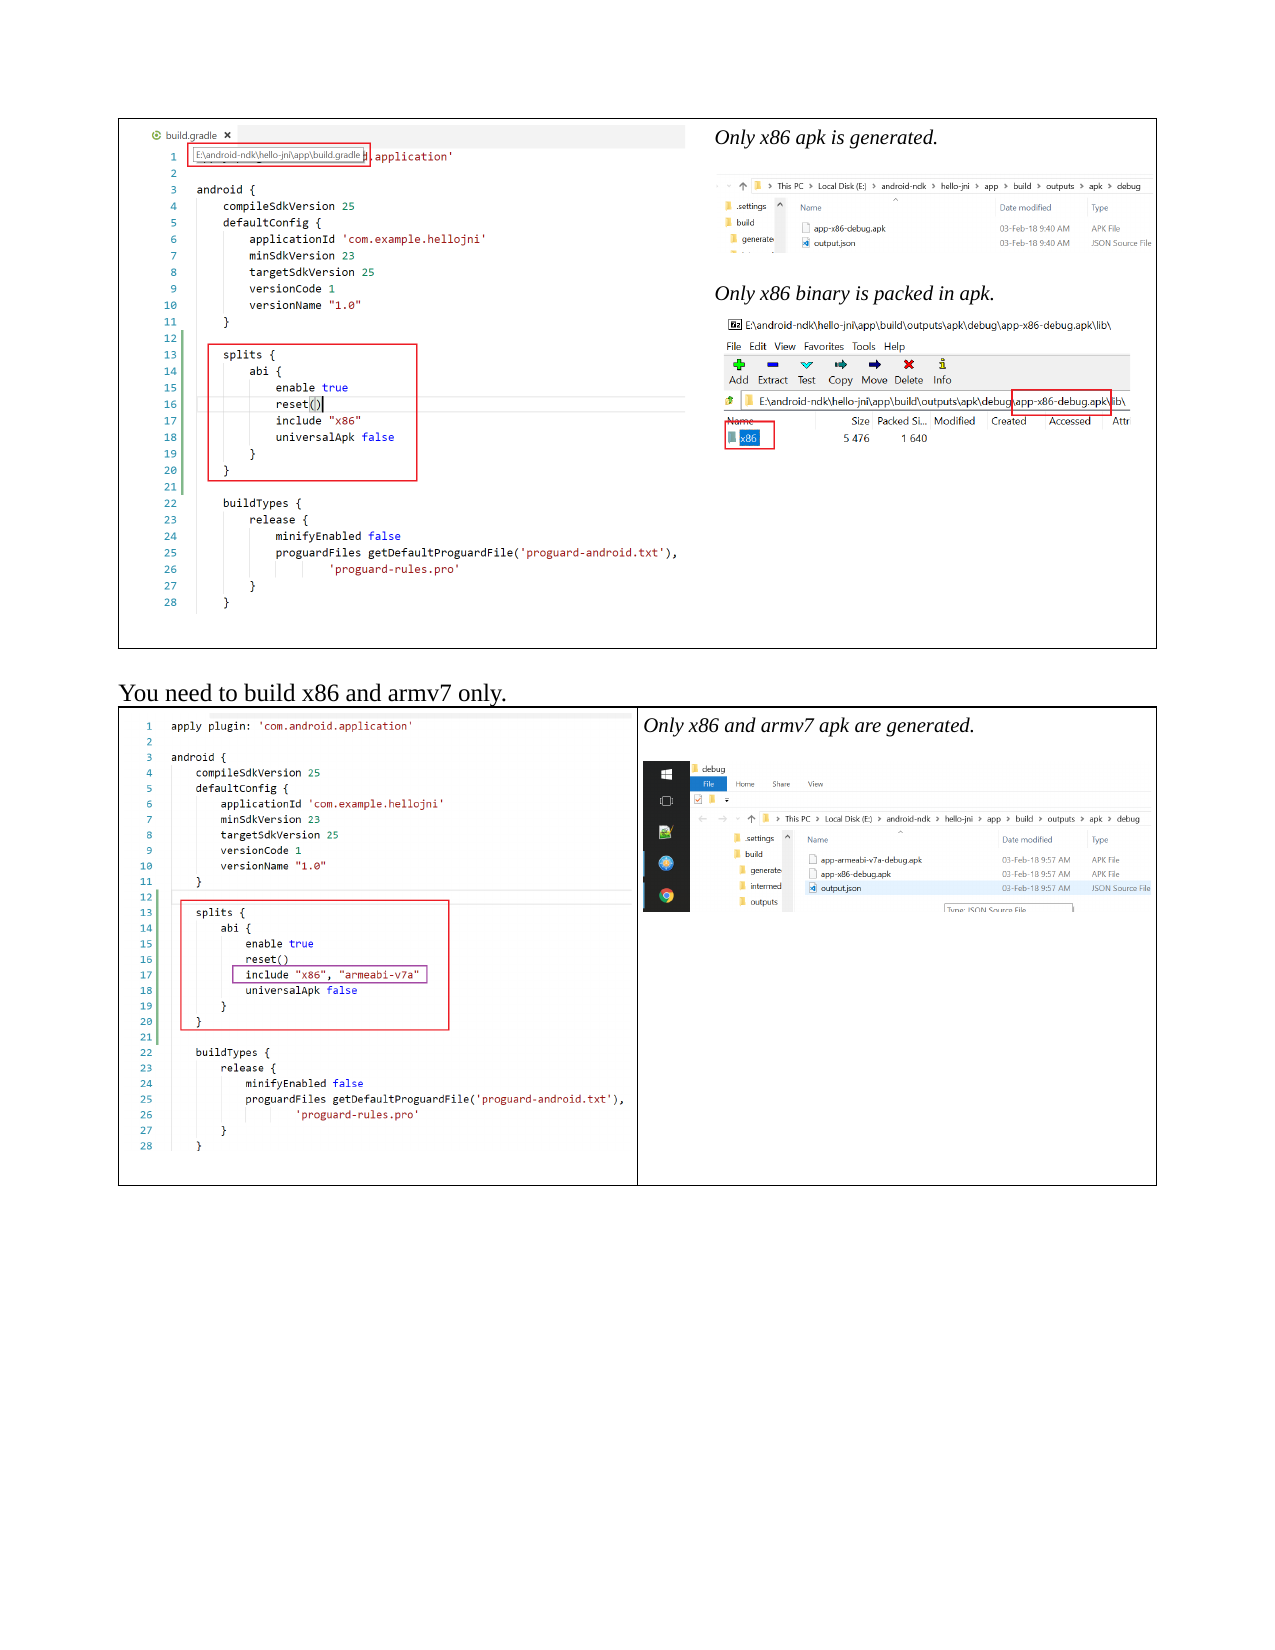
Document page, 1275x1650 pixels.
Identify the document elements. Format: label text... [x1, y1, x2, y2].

picture [123, 713, 632, 1151]
table_header [119, 708, 637, 1185]
table_header Only x86 and armv7 apk are generated. [638, 708, 1156, 1185]
picture [723, 317, 1130, 466]
picture [716, 173, 1154, 253]
table_header Only x86 apk is generated. Only x86 binary is packed in apk. [709, 119, 1156, 648]
table_header [119, 119, 709, 648]
picture [643, 761, 1152, 912]
text You need to build x86 and armv7 only. [118, 678, 1157, 706]
picture [141, 125, 686, 614]
